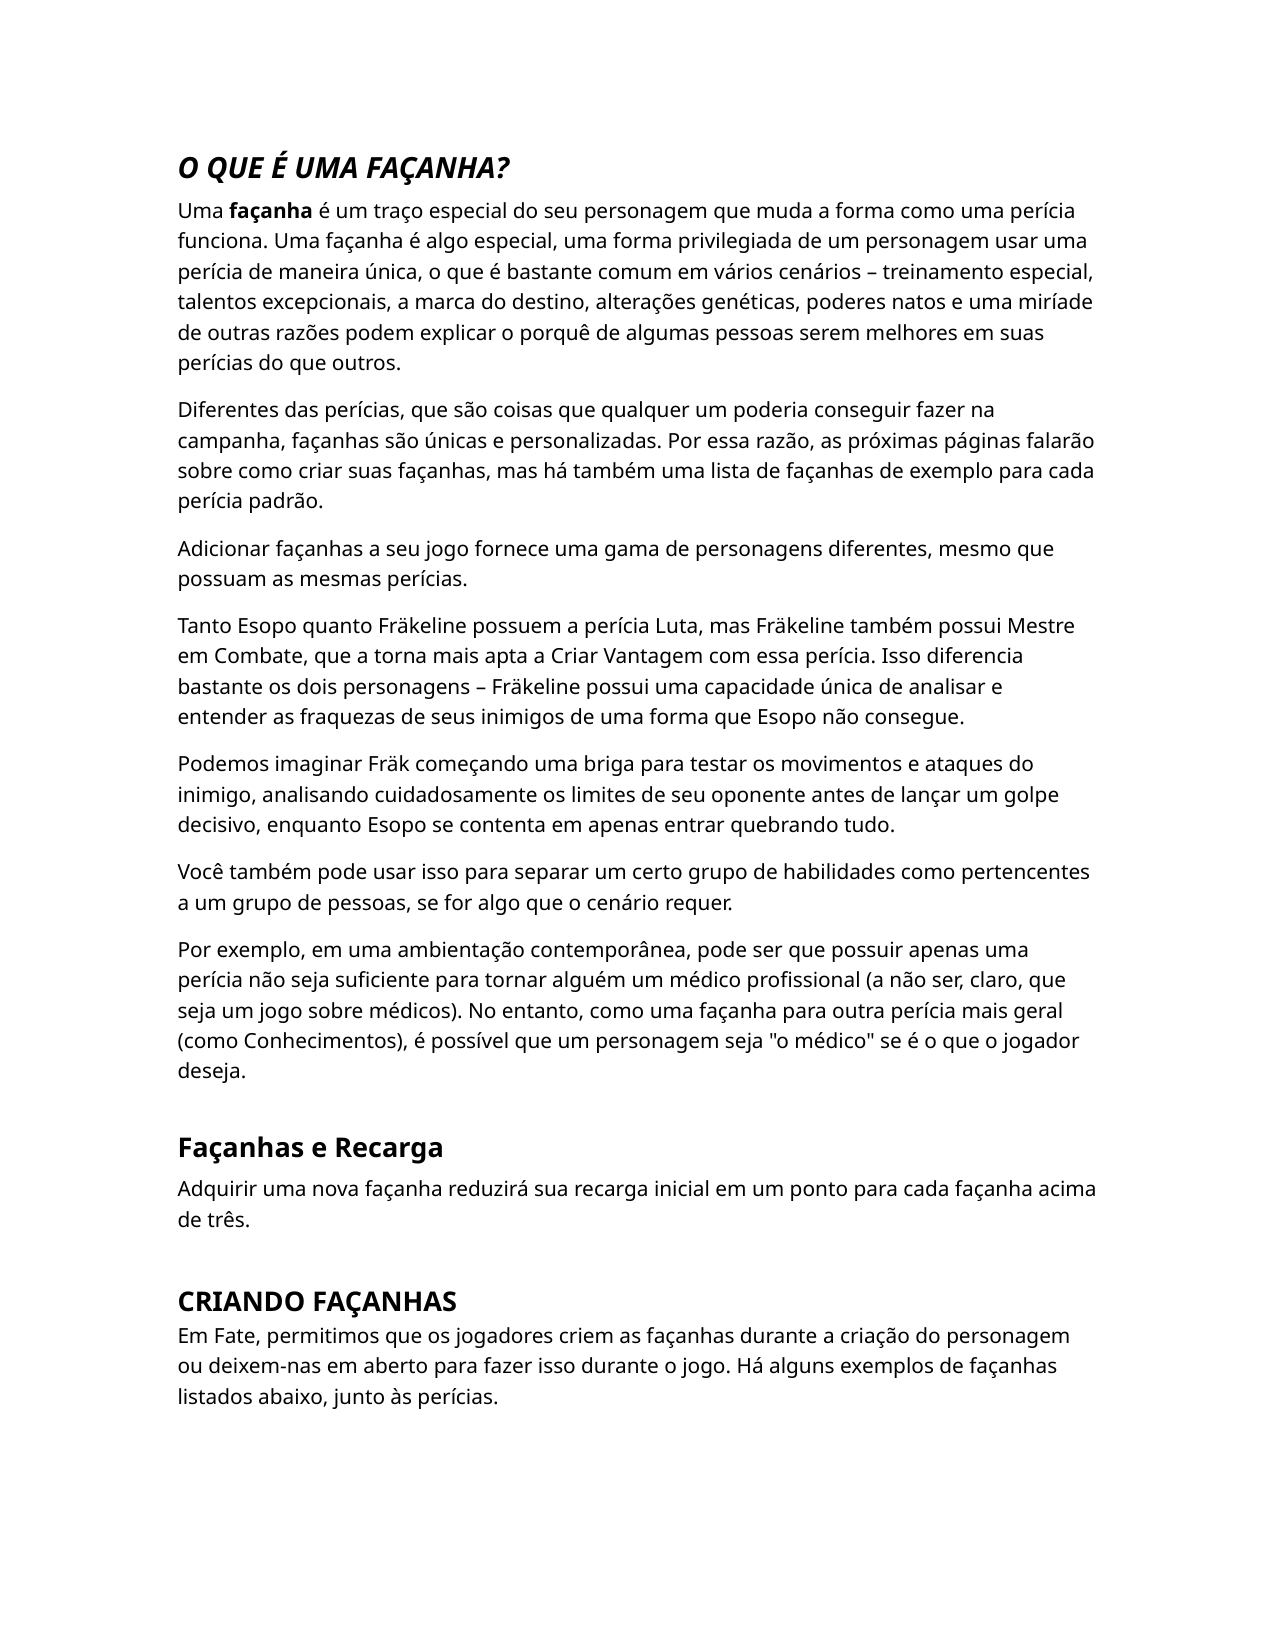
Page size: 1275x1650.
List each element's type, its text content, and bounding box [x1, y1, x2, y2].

text Uma façanha é um traço especial do seu personagem que muda a forma como uma perícia funciona. Uma façanha é algo especial, uma forma privilegiada de um personagem usar uma perícia de maneira única, o que é bastante comum em vários cenários – treinamento especial, talentos excepcionais, a marca do destino, alterações genéticas, poderes natos e uma miríade de outras razões podem explicar o porquê de algumas pessoas serem melhores em suas perícias do que outros. [177, 196, 1098, 377]
text Tanto Esopo quanto Fräkeline possuem a perícia Luta, mas Fräkeline também possui Mestre em Combate, que a torna mais apta a Criar Vantagem com essa perícia. Isso diferencia bastante os dois personagens – Fräkeline possui uma capacidade única de analisar e entender as fraquezas de seus inimigos de uma forma que Esopo não consegue. [177, 611, 1098, 731]
text Adquirir uma nova façanha reduzirá sua recarga inicial em um ponto para cada façanha acima de três. [177, 1174, 1098, 1233]
subtitle Façanhas e Recarga [177, 1129, 1098, 1166]
text Por exemplo, em uma ambientação contemporânea, pode ser que possuir apenas uma perícia não seja suficiente para tornar alguém um médico profissional (a não ser, claro, que seja um jogo sobre médicos). No entanto, como uma façanha para outra perícia mais geral (como Conhecimentos), é possível que um personagem seja "o médico" se é o que o jogador deseja. [177, 935, 1098, 1085]
text Você também pode usar isso para separar um certo grupo de habilidades como pertencentes a um grupo de pessoas, se for algo que o cenário requer. [177, 857, 1098, 916]
text CRIANDO FAÇANHAS Em Fate, permitimos que os jogadores criem as façanhas durante a criação do personagem ou deixem-nas em aberto para fazer isso durante o jogo. Há alguns exemplos de façanhas listados abaixo, junto às perícias. [177, 1252, 1098, 1411]
text Podemos imaginar Fräk começando uma briga para testar os movimentos e ataques do inimigo, analisando cuidadosamente os limites de seu oponente antes de lançar um golpe decisivo, enquanto Esopo se contenta em apenas entrar quebrando tudo. [177, 749, 1098, 839]
text Adicionar façanhas a seu jogo fornece uma gama de personagens diferentes, mesmo que possuam as mesmas perícias. [177, 534, 1098, 593]
subtitle O QUE É UMA FAÇANHA? [177, 148, 1098, 187]
text Diferentes das perícias, que são coisas que qualquer um poderia conseguir fazer na campanha, façanhas são únicas e personalizadas. Por essa razão, as próximas páginas falarão sobre como criar suas façanhas, mas há também uma lista de façanhas de exemplo para cada perícia padrão. [177, 395, 1098, 515]
